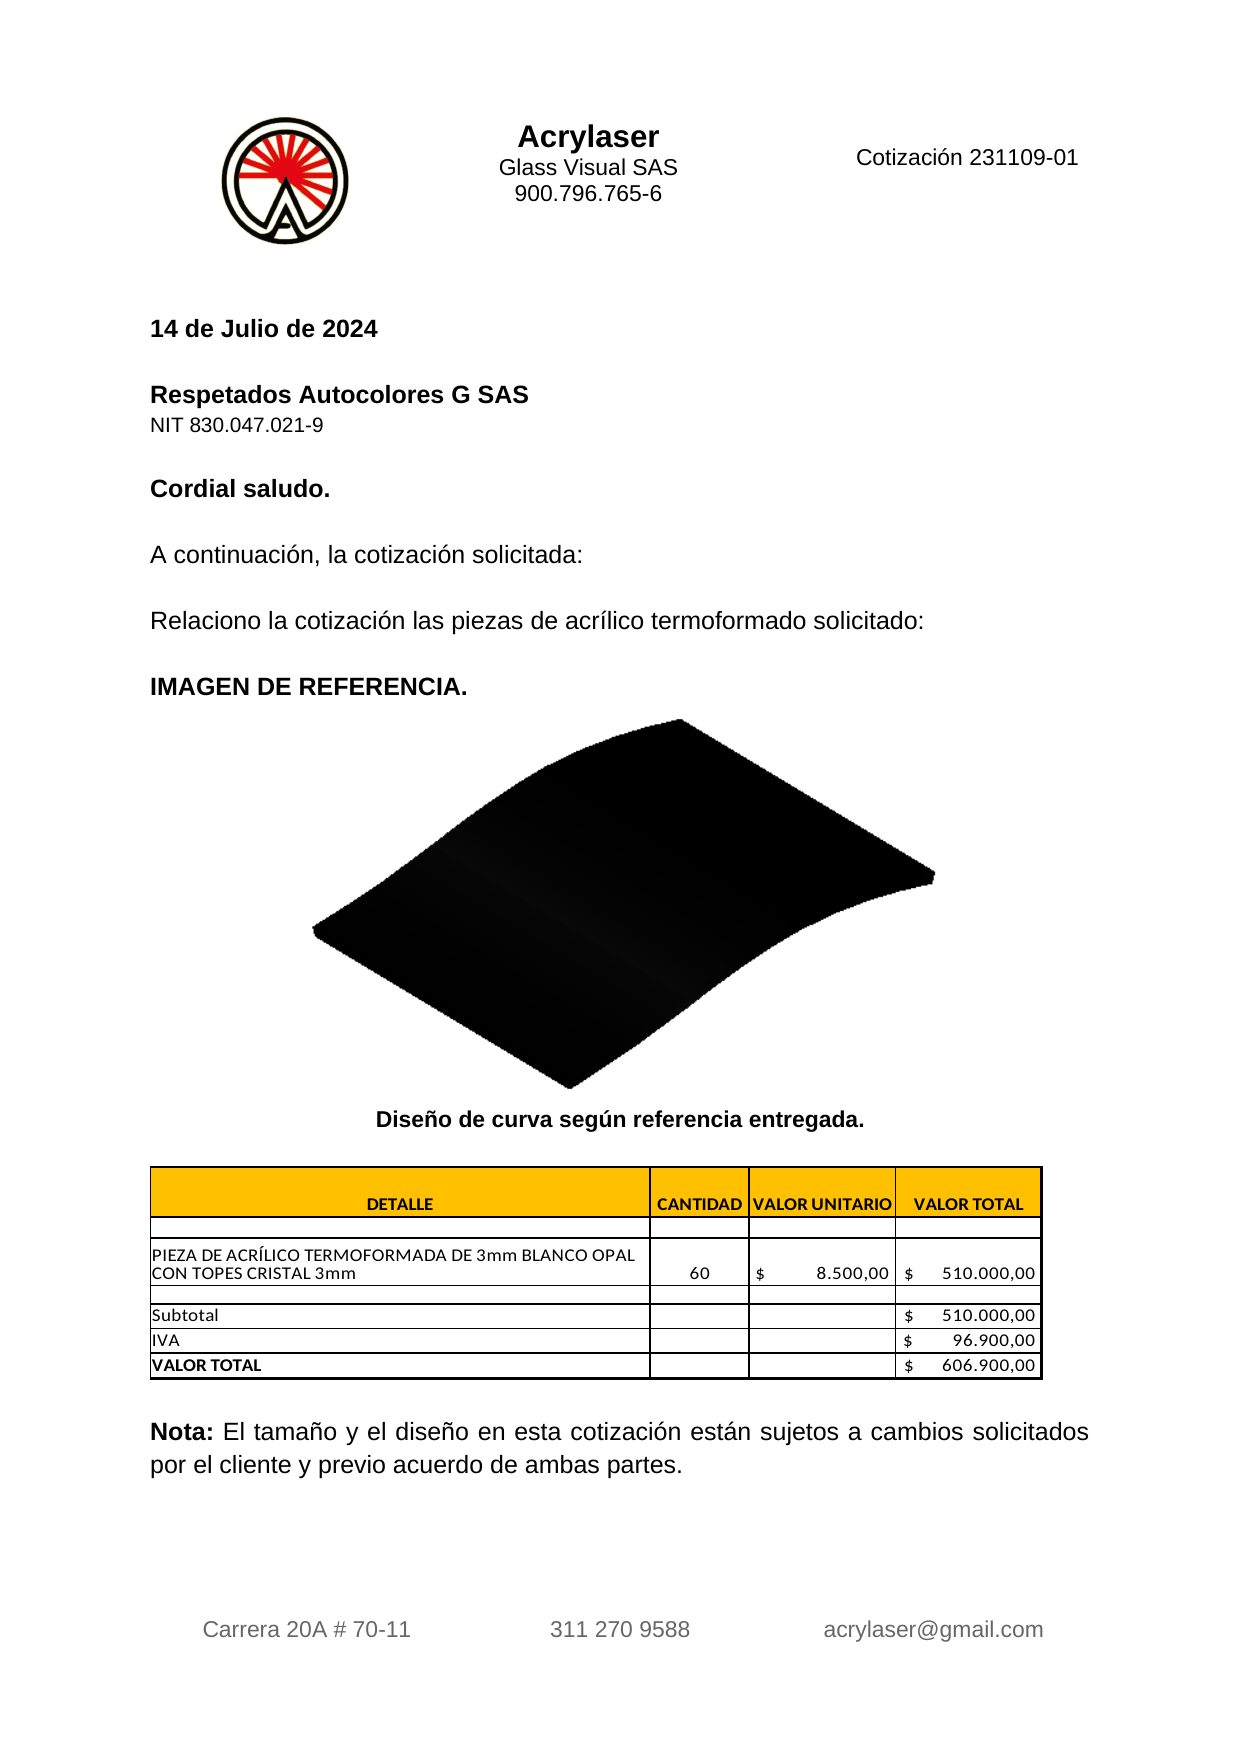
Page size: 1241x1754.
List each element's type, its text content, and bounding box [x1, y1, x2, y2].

picture [221, 117, 349, 245]
text Respetados Autocolores G SAS [150, 380, 1090, 409]
text Cordial saludo. [150, 474, 1090, 502]
text Nota: El tamaño y el diseño en esta cotización están sujetos a cambios solicitados por el cliente y previo acuerdo de ambas partes. [150, 1417, 1090, 1478]
text NIT 830.047.021-9 [150, 413, 1090, 437]
text IMAGEN DE REFERENCIA. [150, 672, 1090, 701]
text Diseño de curva según referencia entregada. [150, 1106, 1090, 1133]
picture [282, 704, 958, 1103]
text Relaciono la cotización las piezas de acrílico termoformado solicitado: [150, 606, 1090, 634]
text 14 de Julio de 2024 [150, 314, 1090, 343]
text A continuación, la cotización solicitada: [150, 540, 1090, 601]
